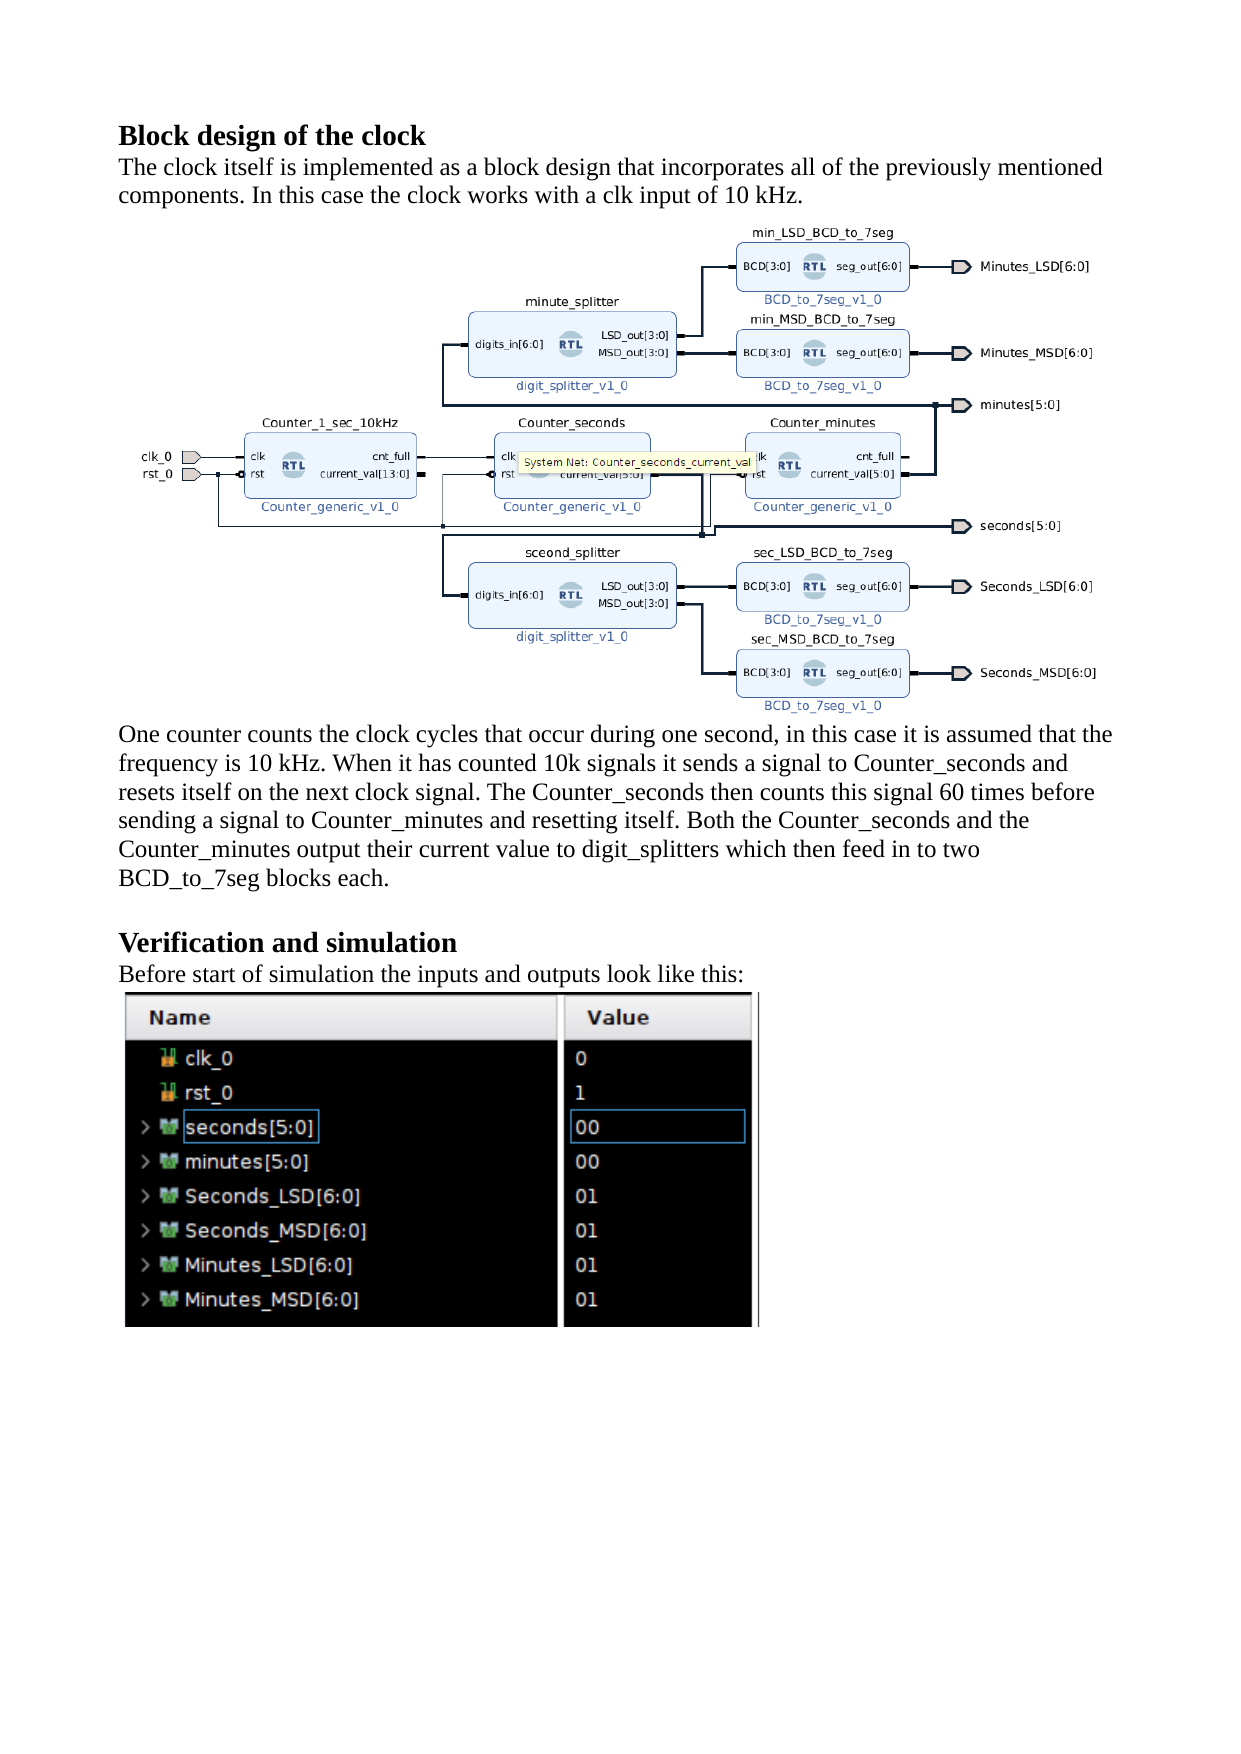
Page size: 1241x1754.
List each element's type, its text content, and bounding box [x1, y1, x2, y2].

text The clock itself is implemented as a block design that incorporates all of the previously mentioned components. In this case the clock works with a clk input of 10 kHz. [118, 152, 1122, 209]
picture [124, 992, 760, 1327]
text Before start of simulation the inputs and outputs look like this: [118, 959, 1122, 988]
picture [118, 209, 1123, 720]
text Block design of the clock [118, 118, 1122, 152]
text Verification and simulation [118, 925, 1122, 959]
text One counter counts the clock cycles that occur during one second, in this case it is assumed that the frequency is 10 kHz. When it has counted 10k signals it sends a signal to Counter_seconds and resets itself on the next clock signal. The Counter_seconds then counts this signal 60 times before sending a signal to Counter_minutes and resetting itself. Both the Counter_seconds and the Counter_minutes output their current value to digit_splitters which then feed in to two BCD_to_7seg blocks each. [118, 720, 1122, 892]
